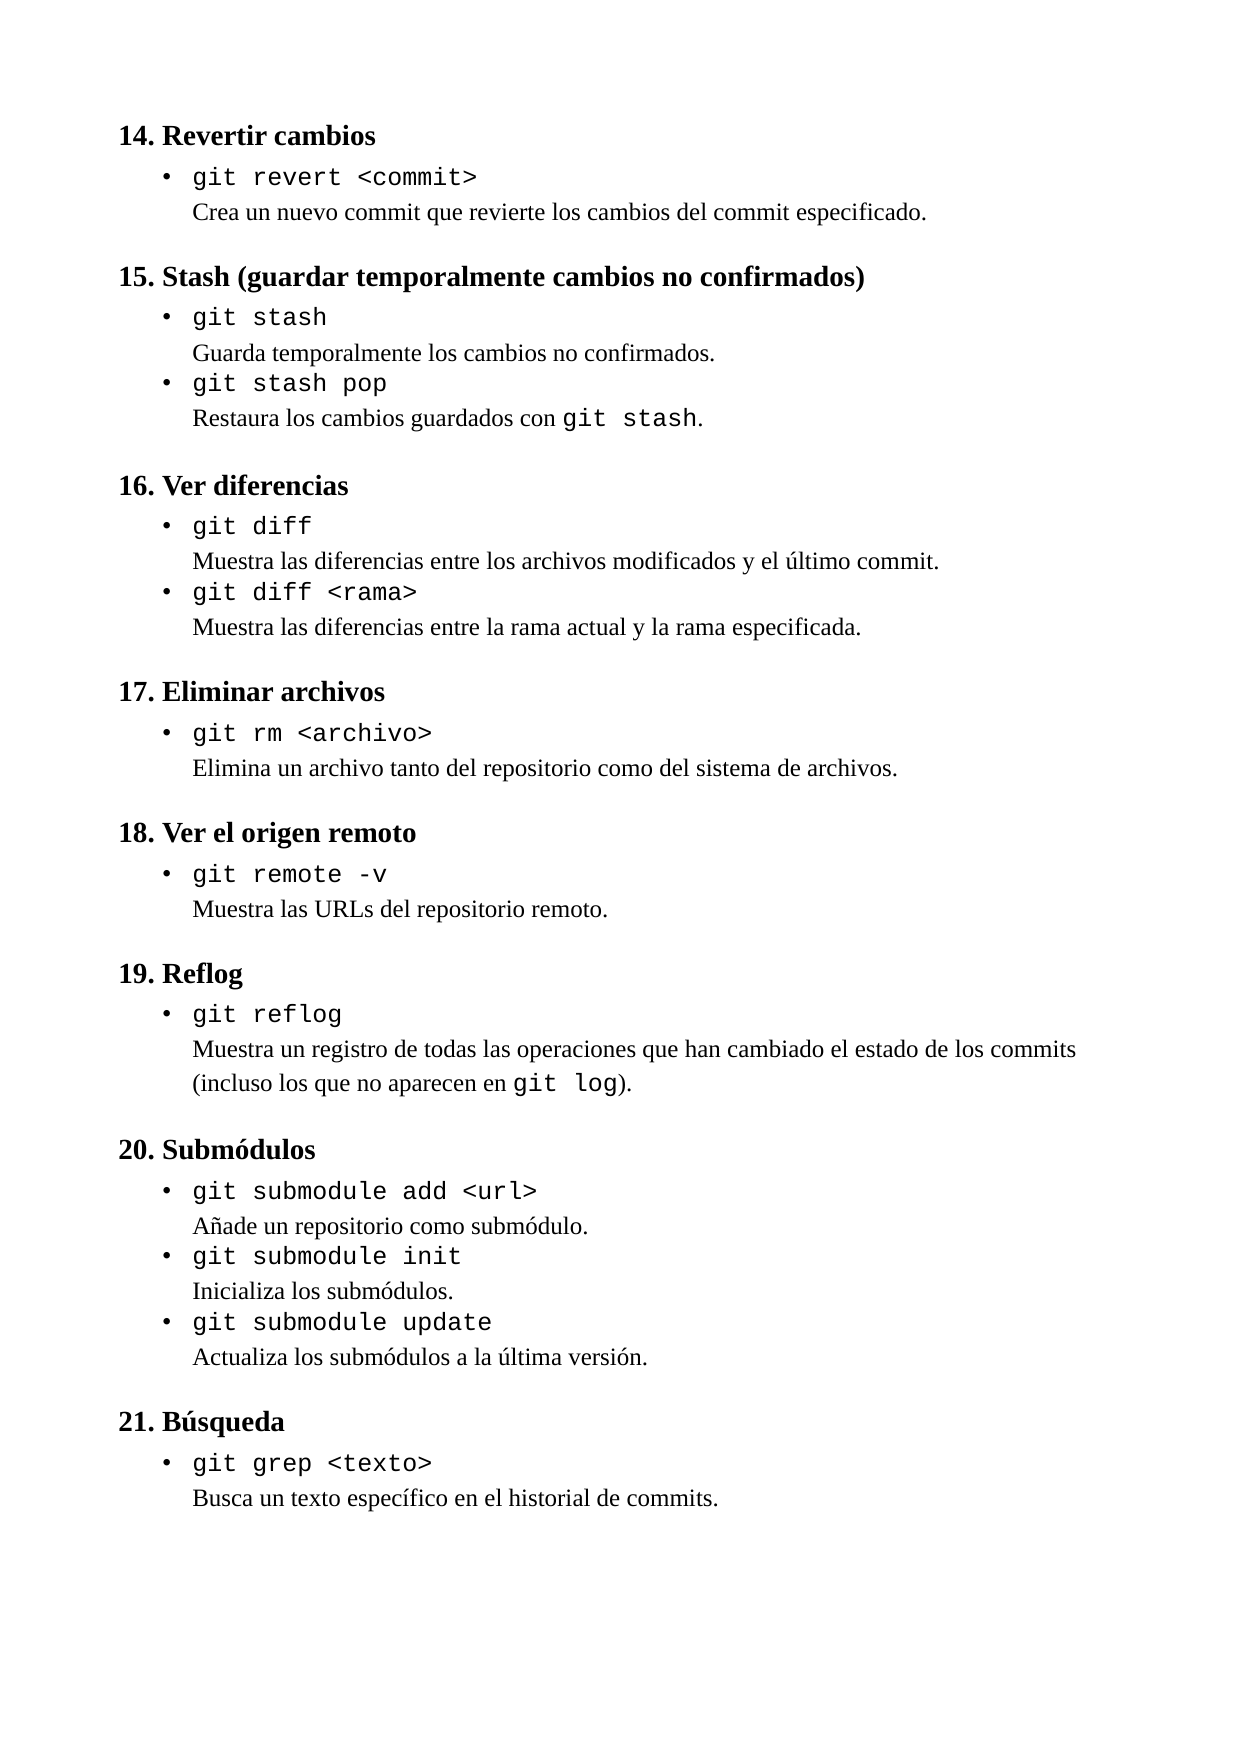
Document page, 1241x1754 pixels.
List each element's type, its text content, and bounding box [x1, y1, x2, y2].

subtitle 16. Ver diferencias [118, 468, 1122, 501]
subtitle 17. Eliminar archivos [118, 674, 1122, 708]
list git stash pop Restaura los cambios guardados con git stash. [162, 371, 1122, 434]
list git reflog Muestra un registro de todas las operaciones que han cambiado el estado de los commits (incluso los que no aparecen en git log). [162, 1002, 1122, 1098]
list git submodule update Actualiza los submódulos a la última versión. [162, 1309, 1122, 1371]
list git diff <rama> Muestra las diferencias entre la rama actual y la rama especificada. [162, 579, 1122, 641]
subtitle 18. Ver el origen remoto [118, 815, 1122, 849]
list git stash Guarda temporalmente los cambios no confirmados. [162, 305, 1122, 366]
subtitle 14. Revertir cambios [118, 118, 1122, 152]
list git rm <archivo> Elimina un archivo tanto del repositorio como del sistema de archivos. [162, 720, 1122, 782]
subtitle 19. Reflog [118, 956, 1122, 989]
list git submodule add <url> Añade un repositorio como submódulo. [162, 1178, 1122, 1239]
list git submodule init Inicializa los submódulos. [162, 1244, 1122, 1305]
list git remote -v Muestra las URLs del repositorio remoto. [162, 861, 1122, 922]
subtitle 15. Stash (guardar temporalmente cambios no confirmados) [118, 259, 1122, 292]
list git diff Muestra las diferencias entre los archivos modificados y el último commit. [162, 514, 1122, 575]
subtitle 20. Submódulos [118, 1132, 1122, 1166]
subtitle 21. Búsqueda [118, 1404, 1122, 1438]
list git grep <texto> Busca un texto específico en el historial de commits. [162, 1450, 1122, 1512]
list git revert <commit> Crea un nuevo commit que revierte los cambios del commit especificado. [162, 164, 1122, 226]
